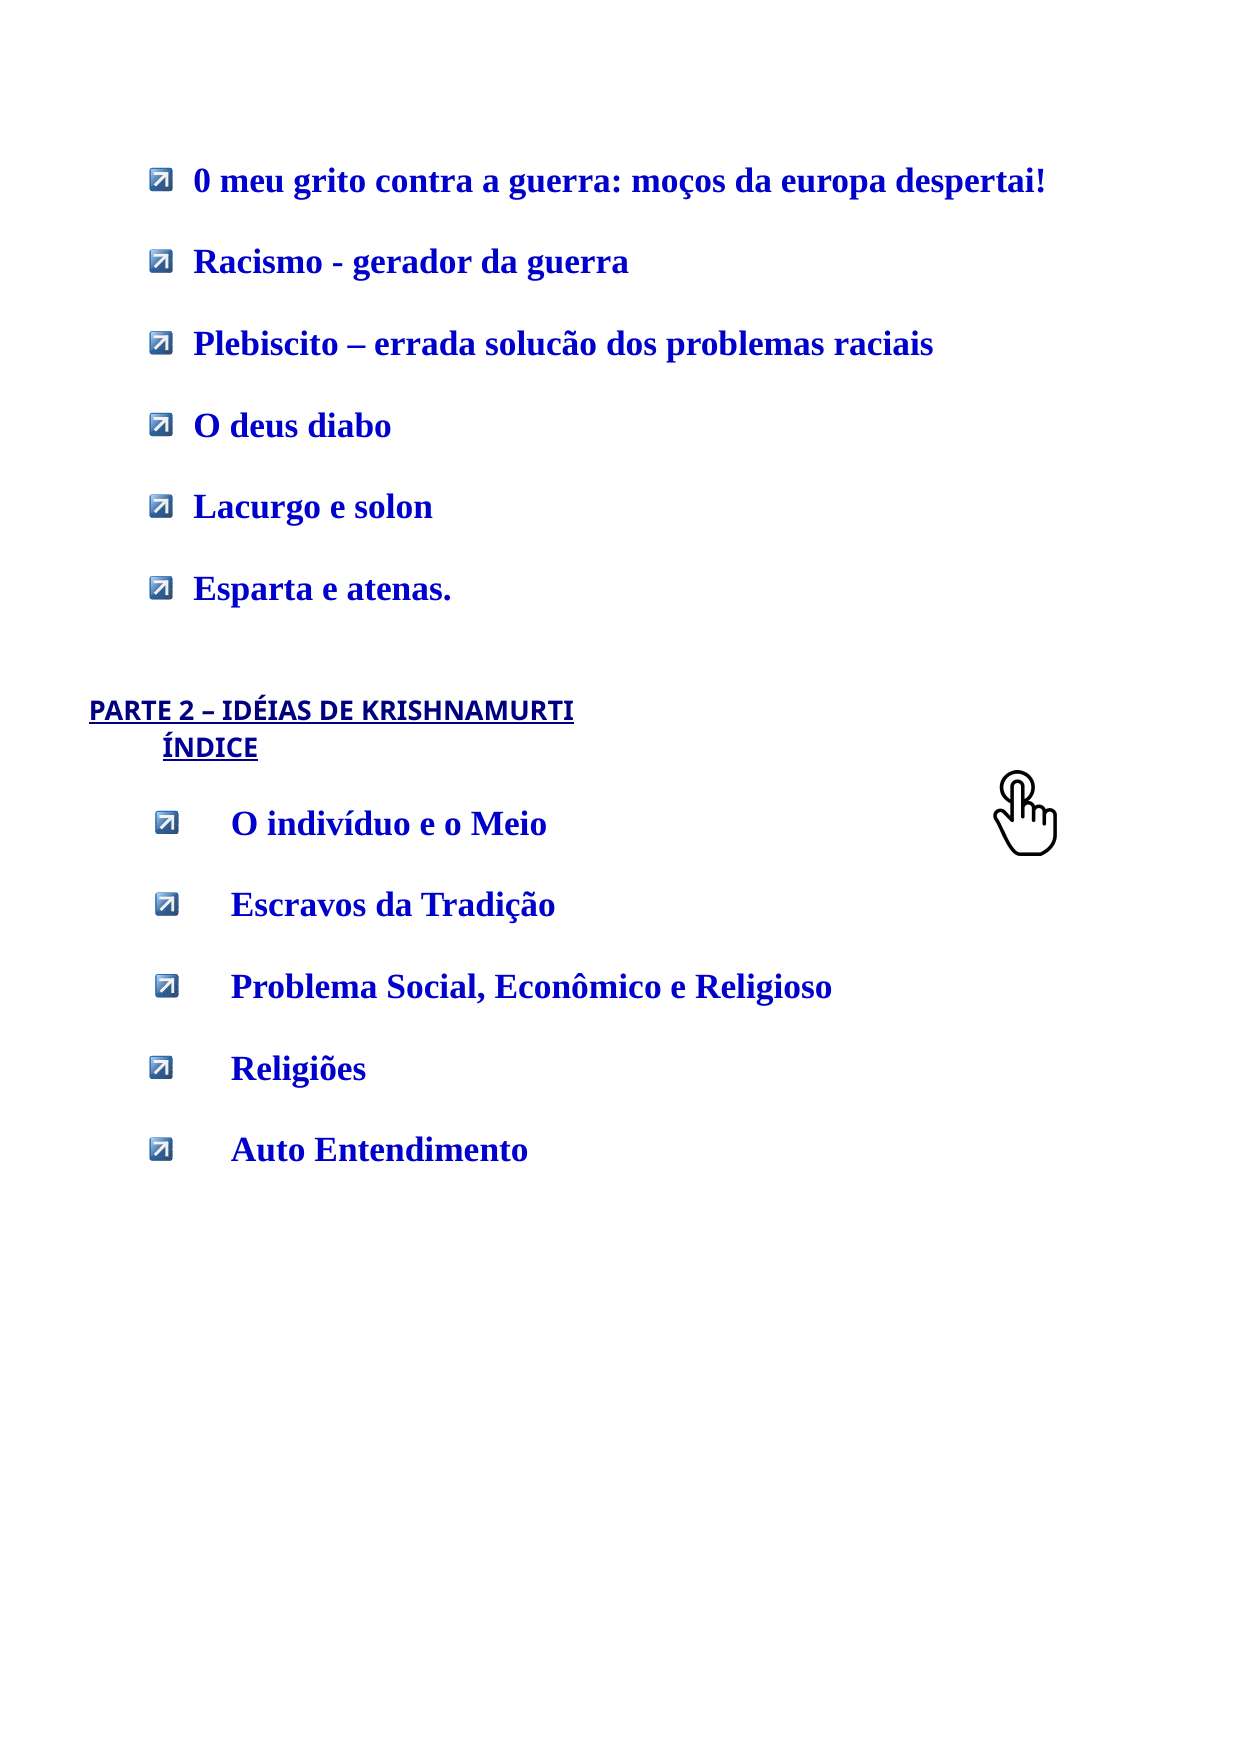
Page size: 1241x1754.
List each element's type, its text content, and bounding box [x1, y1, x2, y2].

list O deus diabo [29, 404, 1122, 445]
list Plebiscito – errada solucão dos problemas raciais [29, 322, 1122, 363]
list Problema Social, Econômico e Religioso [153, 965, 1122, 1006]
picture [982, 770, 1068, 856]
list Escravos da Tradição [153, 883, 1122, 924]
list [1068, 802, 1122, 843]
list PARTE 2 – IDÉIAS DE KRISHNAMURTI ÍNDICE [89, 691, 1122, 765]
list Religiões [148, 1047, 1122, 1088]
list 0 meu grito contra a guerra: moços da europa despertai! [29, 159, 1122, 200]
list Racismo - gerador da guerra [29, 241, 1122, 281]
list Lacurgo e solon [29, 486, 1122, 526]
list O indivíduo e o Meio [153, 802, 982, 843]
list Auto Entendimento [148, 1128, 1122, 1169]
list Esparta e atenas. [29, 567, 1122, 608]
